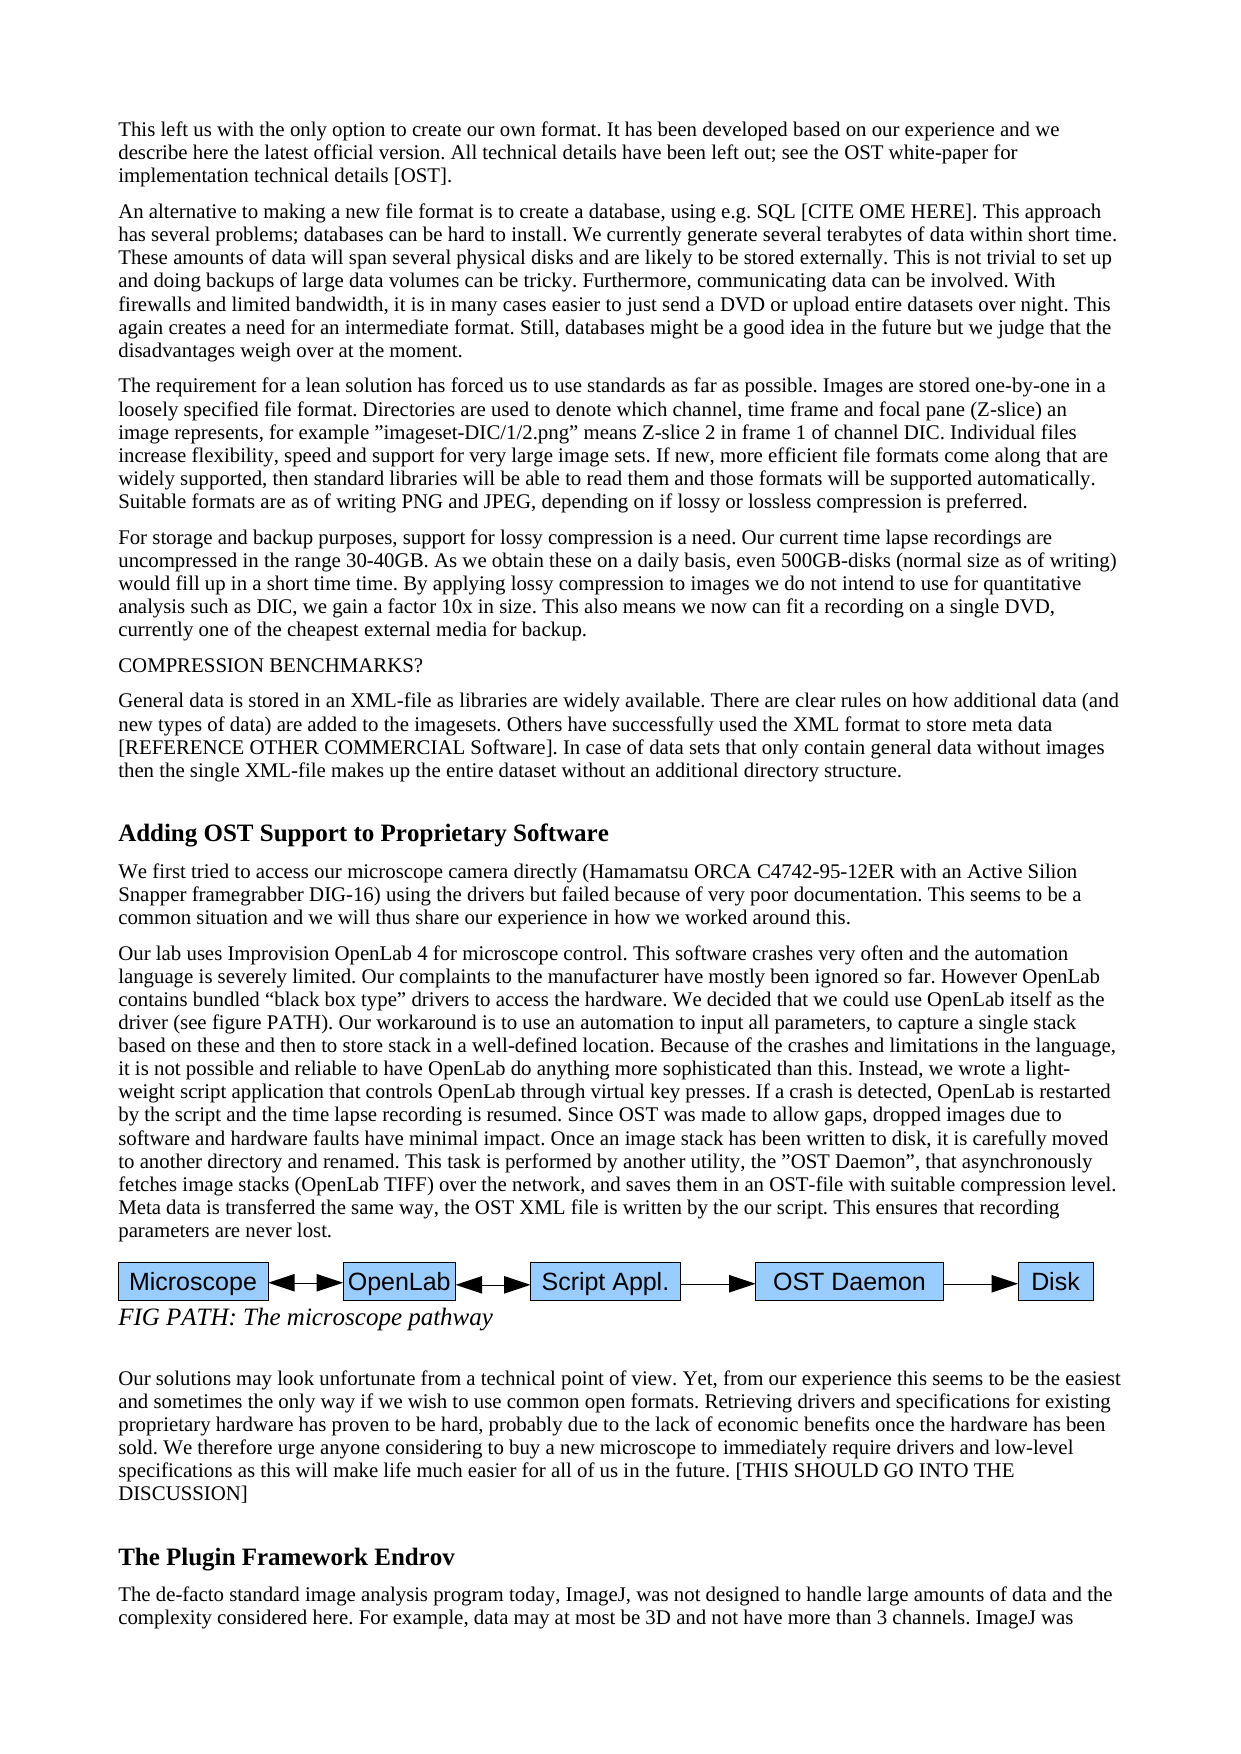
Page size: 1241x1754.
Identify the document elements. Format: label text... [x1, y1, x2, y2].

text We first tried to access our microscope camera directly (Hamamatsu ORCA C4742-95-12ER with an Active Silion Snapper framegrabber DIG-16) using the drivers but failed because of very poor documentation. This seems to be a common situation and we will thus share our experience in how we worked around this. [118, 859, 1122, 929]
text The requirement for a lean solution has forced us to use standards as far as possible. Images are stored one-by-one in a loosely specified file format. Directories are used to denote which channel, time frame and focal pane (Z-slice) an image represents, for example ”imageset-DIC/1/2.png” means Z-slice 2 in frame 1 of channel DIC. Individual files increase flexibility, speed and support for very large image sets. If new, more efficient file formats come along that are widely supported, then standard libraries will be able to read them and those formats will be supported automatically. Suitable formats are as of writing PNG and JPEG, depending on if lossy or lossless compression is preferred. [118, 374, 1122, 513]
subtitle Adding OST Support to Proprietary Software [118, 819, 1122, 847]
text Our lab uses Improvision OpenLab 4 for microscope control. This software crashes very often and the automation language is severely limited. Our complaints to the manufacturer have mostly been ignored so far. However OpenLab contains bundled “black box type” drivers to access the hardware. We decided that we could use OpenLab itself as the driver (see figure PATH). Our workaround is to use an automation to input all parameters, to capture a single stack based on these and then to store stack in a well-defined location. Because of the crashes and limitations in the language, it is not possible and reliable to have OpenLab do anything more sophisticated than this. Instead, we wrote a light-weight script application that controls OpenLab through virtual key presses. If a crash is detected, OpenLab is restarted by the script and the time lapse recording is resumed. Since OST was made to allow gaps, dropped images due to software and hardware faults have minimal impact. Once an image stack has been written to disk, it is carefully moved to another directory and renamed. This task is performed by another utility, the ”OST Daemon”, that asynchronously fetches image stacks (OpenLab TIFF) over the network, and saves them in an OST-file with suitable compression level. Meta data is transferred the same way, the OST XML file is written by the our script. This ensures that recording parameters are never lost. [118, 941, 1122, 1242]
text COMPRESSION BENCHMARKS? [118, 654, 1122, 677]
text For storage and backup purposes, support for lossy compression is a need. Our current time lapse recordings are uncompressed in the range 30-40GB. As we obtain these on a daily basis, even 500GB-disks (normal size as of writing) would fill up in a short time time. By applying lossy compression to images we do not intend to use for quantitative analysis such as DIC, we gain a factor 10x in size. This also means we now can fit a recording on a single DVD, currently one of the cheapest external media for backup. [118, 526, 1122, 641]
text An alternative to making a new file format is to create a database, using e.g. SQL [CITE OME HERE]. This approach has several problems; databases can be hard to install. We currently generate several terabytes of data within short time. These amounts of data will span several physical disks and are likely to be stored externally. This is not trivial to set up and doing backups of large data volumes can be tricky. Furthermore, communicating data can be involved. With firewalls and limited bandwidth, it is in many cases easier to just send a DVD or upload entire datasets over night. This again creates a need for an intermediate format. Still, databases might be a good idea in the future but we judge that the disadvantages weigh over at the moment. [118, 200, 1122, 362]
text The de-facto standard image analysis program today, ImageJ, was not designed to handle large amounts of data and the complexity considered here. For example, data may at most be 3D and not have more than 3 channels. ImageJ was [118, 1583, 1122, 1629]
text General data is stored in an XML-file as libraries are widely available. There are clear rules on how additional data (and new types of data) are added to the imagesets. Others have successfully used the XML format to store meta data [REFERENCE OTHER COMMERCIAL Software]. In case of data sets that only contain general data without images then the single XML-file makes up the entire dataset without an additional directory structure. [118, 689, 1122, 782]
subtitle The Plugin Framework Endrov [118, 1543, 1122, 1570]
text FIG PATH: The microscope pathway [118, 1284, 1093, 1331]
text Our solutions may look unfortunate from a technical point of view. Yet, from our experience this seems to be the easiest and sometimes the only way if we wish to use common open formats. Retrieving drivers and specifications for existing proprietary hardware has proven to be hard, probably due to the lack of economic benefits once the hardware has been sold. We therefore urge anyone considering to buy a new microscope to immediately require drivers and low-level specifications as this will make life much easier for all of us in the future. [THIS SHOULD GO INTO THE DISCUSSION] [118, 1366, 1122, 1505]
text This left us with the only option to create our own format. It has been developed based on our experience and we describe here the latest official version. All technical details have been left out; see the OST white-paper for implementation technical details [OST]. [118, 118, 1122, 187]
